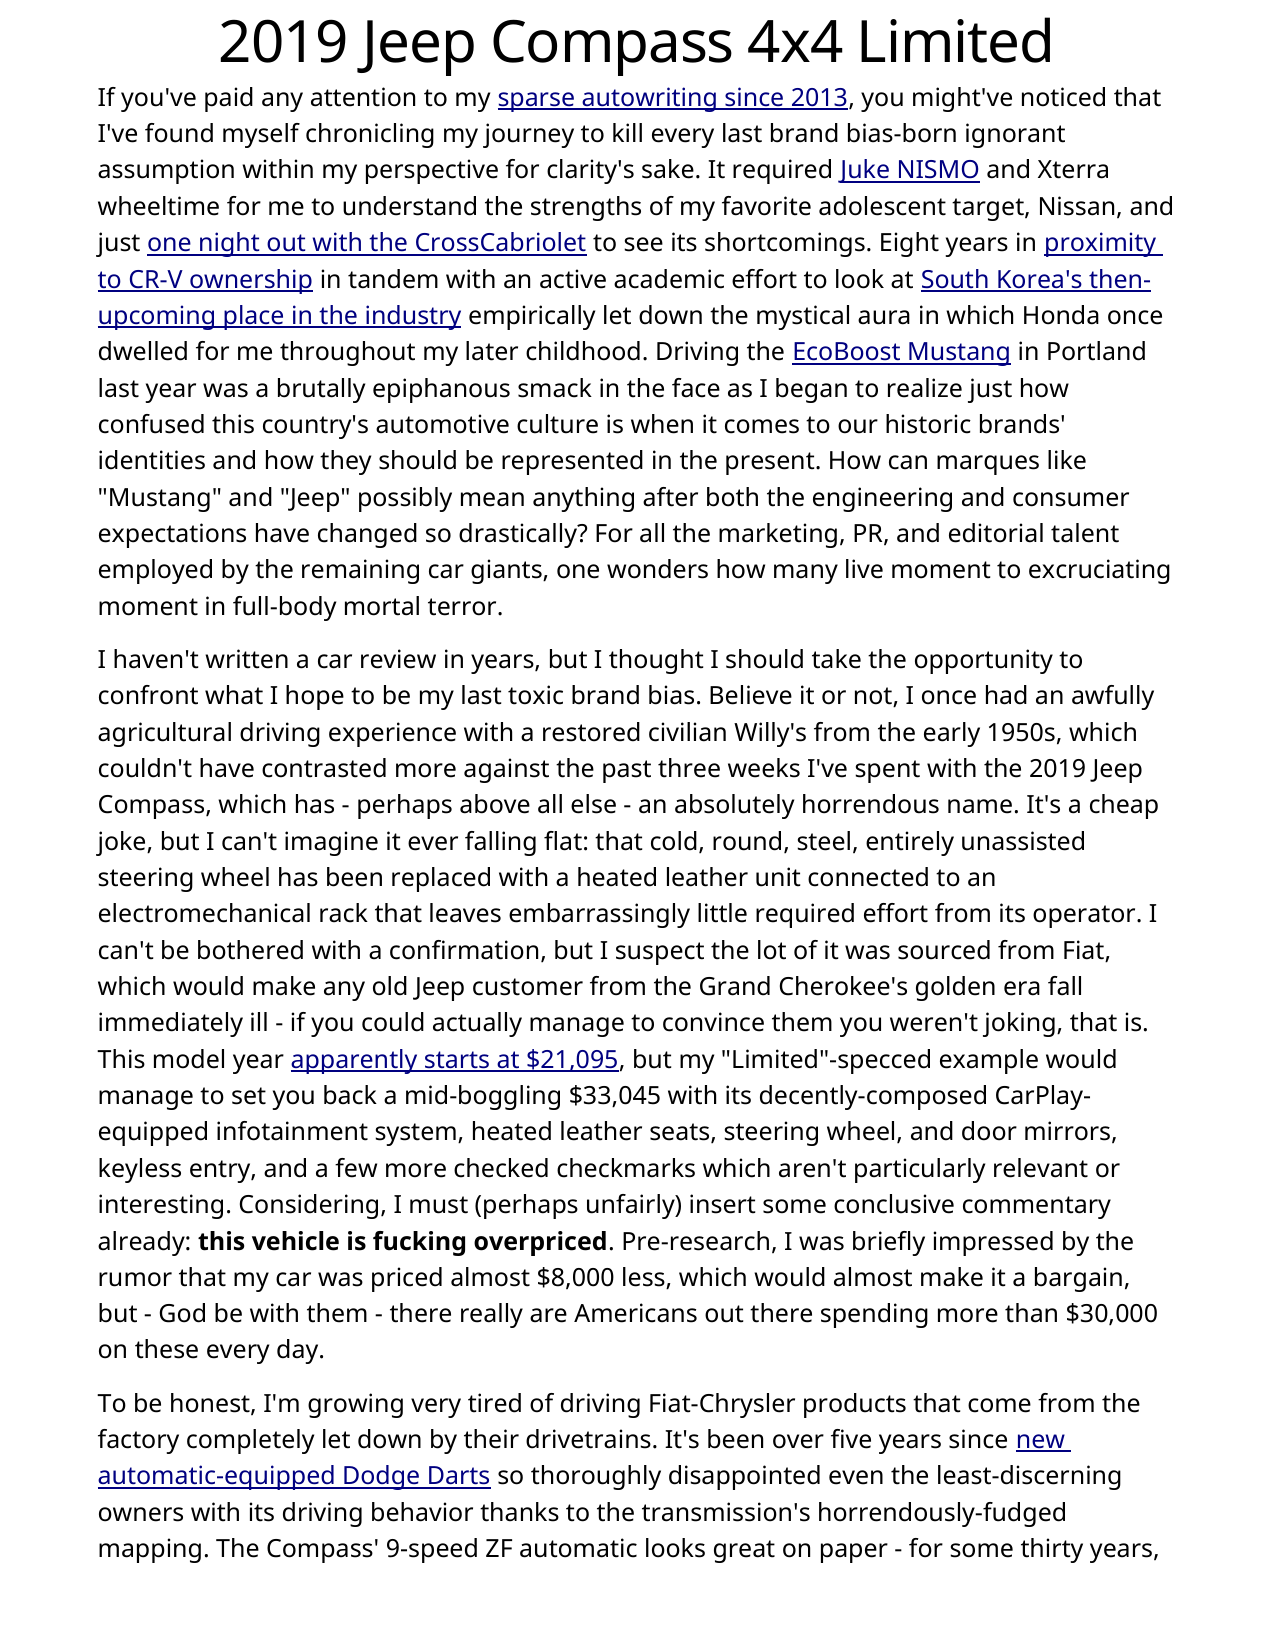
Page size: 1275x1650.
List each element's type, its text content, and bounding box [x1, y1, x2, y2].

title 2019 Jeep Compass 4x4 Limited [97, 0, 1177, 79]
text If you've paid any attention to my sparse autowriting since 2013, you might've noticed that I've found myself chronicling my journey to kill every last brand bias-born ignorant assumption within my perspective for clarity's sake. It required Juke NISMO and Xterra wheeltime for me to understand the strengths of my favorite adolescent target, Nissan, and just one night out with the CrossCabriolet to see its shortcomings. Eight years in proximity to CR-V ownership in tandem with an active academic effort to look at South Korea's then-upcoming place in the industry empirically let down the mystical aura in which Honda once dwelled for me throughout my later childhood. Driving the EcoBoost Mustang in Portland last year was a brutally epiphanous smack in the face as I began to realize just how confused this country's automotive culture is when it comes to our historic brands' identities and how they should be represented in the present. How can marques like "Mustang" and "Jeep" possibly mean anything after both the engineering and consumer expectations have changed so drastically? For all the marketing, PR, and editorial talent employed by the remaining car giants, one wonders how many live moment to excruciating moment in full-body mortal terror. [97, 79, 1177, 622]
text To be honest, I'm growing very tired of driving Fiat-Chrysler products that come from the factory completely let down by their drivetrains. It's been over five years since new automatic-equipped Dodge Darts so thoroughly disappointed even the least-discerning owners with its driving behavior thanks to the transmission's horrendously-fudged mapping. The Compass' 9-speed ZF automatic looks great on paper - for some thirty years, [97, 1385, 1177, 1565]
text I haven't written a car review in years, but I thought I should take the opportunity to confront what I hope to be my last toxic brand bias. Believe it or not, I once had an awfully agricultural driving experience with a restored civilian Willy's from the early 1950s, which couldn't have contrasted more against the past three weeks I've spent with the 2019 Jeep Compass, which has - perhaps above all else - an absolutely horrendous name. It's a cheap joke, but I can't imagine it ever falling flat: that cold, round, steel, entirely unassisted steering wheel has been replaced with a heated leather unit connected to an electromechanical rack that leaves embarrassingly little required effort from its operator. I can't be bothered with a confirmation, but I suspect the lot of it was sourced from Fiat, which would make any old Jeep customer from the Grand Cherokee's golden era fall immediately ill - if you could actually manage to convince them you weren't joking, that is. This model year apparently starts at $21,095, but my "Limited"-specced example would manage to set you back a mid-boggling $33,045 with its decently-composed CarPlay-equipped infotainment system, heated leather seats, steering wheel, and door mirrors, keyless entry, and a few more checked checkmarks which aren't particularly relevant or interesting. Considering, I must (perhaps unfairly) insert some conclusive commentary already: this vehicle is fucking overpriced. Pre-research, I was briefly impressed by the rumor that my car was priced almost $8,000 less, which would almost make it a bargain, but - God be with them - there really are Americans out there spending more than $30,000 on these every day. [97, 641, 1177, 1366]
